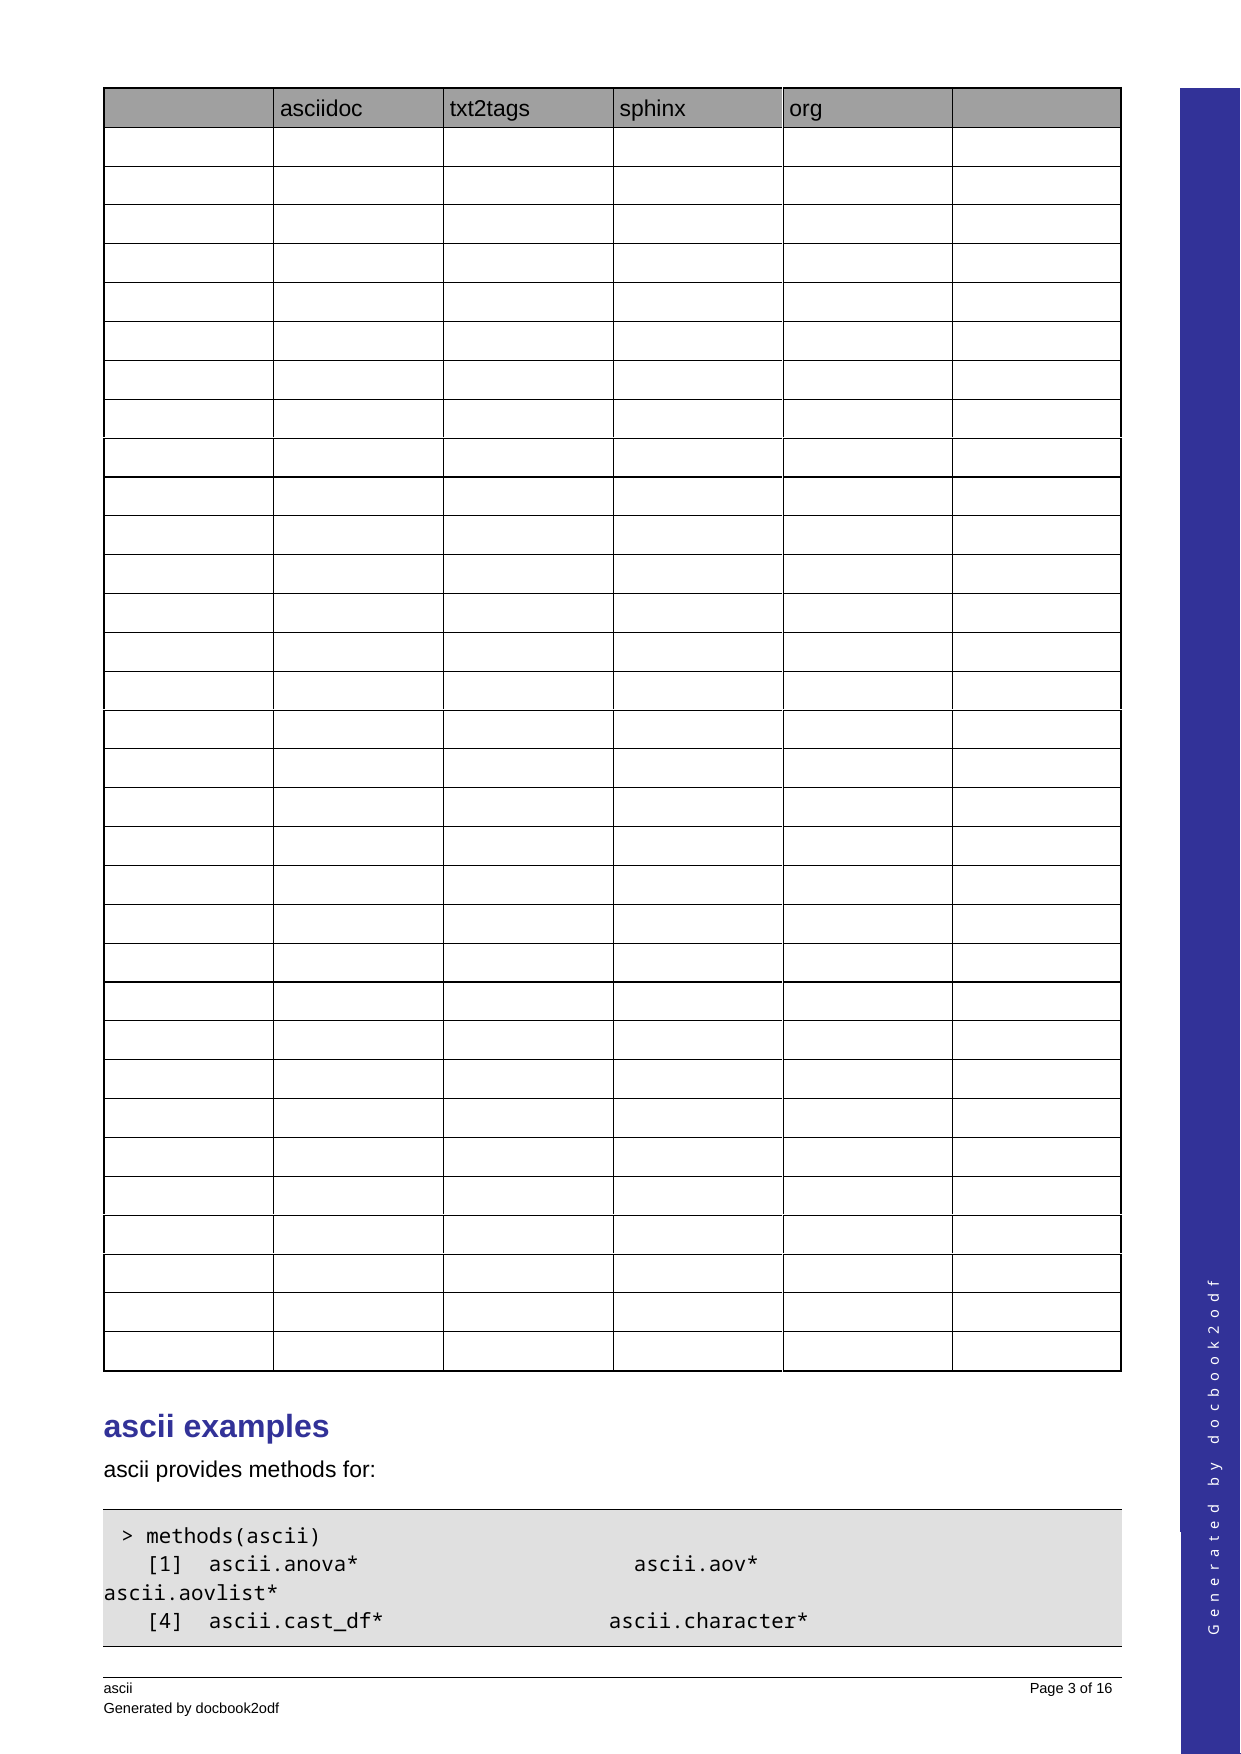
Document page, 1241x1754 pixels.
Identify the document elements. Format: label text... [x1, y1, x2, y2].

table_cell list.type [105, 1060, 273, 1098]
table_cell [953, 516, 1120, 554]
table_cell no [614, 1216, 782, 1253]
table_cell yes [614, 205, 782, 243]
table_cell no [444, 322, 613, 360]
table_cell latex [105, 1255, 273, 1292]
table_cell [953, 283, 1120, 321]
table_cell [953, 1216, 1120, 1253]
table_cell yes [444, 516, 613, 554]
table_cell yes [614, 866, 782, 904]
table_cell yes [444, 283, 613, 321]
table_cell yes [274, 594, 443, 632]
table_cell [953, 1177, 1120, 1214]
table_cell frame [105, 361, 273, 399]
table_cell [953, 1099, 1120, 1137]
table_cell caption.level [105, 283, 273, 321]
table_cell yes [274, 478, 443, 515]
table_cell yes [444, 128, 613, 166]
table_cell yes [274, 788, 443, 826]
table_cell [953, 244, 1120, 282]
table_cell yes [274, 983, 443, 1020]
table_cell yes [784, 633, 952, 671]
table_cell no [784, 1021, 952, 1059]
table_cell yes (all or none) [444, 361, 613, 399]
table_cell digits [105, 128, 273, 166]
table_cell [953, 1293, 1120, 1331]
table_cell yes [274, 944, 443, 981]
table_cell yes [784, 167, 952, 204]
table_cell align [105, 555, 273, 593]
table_cell [953, 361, 1120, 399]
table_cell yes [274, 1177, 443, 1214]
table_cell no [444, 1021, 613, 1059]
table_cell yes [614, 283, 782, 321]
table_cell [784, 1293, 952, 1331]
table_cell width [105, 322, 273, 360]
table_cell cvalign [105, 788, 273, 826]
table_cell decimal.mark [105, 167, 273, 204]
table_cell yes [274, 1099, 443, 1137]
table_cell yes [784, 1177, 952, 1214]
table_cell yes [784, 478, 952, 515]
table_cell [444, 1293, 613, 1331]
table_cell yes (col and row spans not implemented yet) [614, 1255, 782, 1292]
table_cell yes [444, 672, 613, 709]
table_cell yes [274, 205, 443, 243]
table_cell n.cgroup [105, 711, 273, 748]
table_cell yes [274, 400, 443, 437]
table_cell yes [614, 827, 782, 865]
table_cell yes [614, 1177, 782, 1214]
table_cell yes [784, 205, 952, 243]
table_cell yes [784, 128, 952, 166]
table_cell rvalign [105, 983, 273, 1020]
table_cell yes [274, 516, 443, 554]
table_cell yes [274, 283, 443, 321]
table_cell [614, 1138, 782, 1176]
table_cell no [444, 788, 613, 826]
table_cell [953, 633, 1120, 671]
table_cell [953, 205, 1120, 243]
table_cell [953, 788, 1120, 826]
table_cell [953, 400, 1120, 437]
table_cell yes [274, 1216, 443, 1253]
table_cell yes [614, 1099, 782, 1137]
table_cell [953, 711, 1120, 748]
table_cell yes [274, 361, 443, 399]
text [1] ascii.anova* ascii.aov* ascii.aovlist* [103, 1549, 1122, 1594]
table_cell Feature [105, 1293, 273, 1331]
table_header sphinx [614, 89, 782, 127]
table_cell rgroup [105, 866, 273, 904]
table_cell yes [784, 283, 952, 321]
table_header [105, 89, 273, 127]
table_cell yes [444, 1255, 613, 1292]
table_cell no [784, 516, 952, 554]
table_cell style [105, 633, 273, 671]
table_cell rstyle [105, 1021, 273, 1059]
table_cell [953, 594, 1120, 632]
table_cell [274, 1138, 443, 1176]
table_cell yes [274, 711, 443, 748]
text > methods(ascii) [103, 1510, 1122, 1549]
table_cell [953, 555, 1120, 593]
table_cell [953, 478, 1120, 515]
table_cell no [444, 1332, 613, 1370]
table_cell footer [105, 516, 273, 554]
table_cell yes [274, 322, 443, 360]
table_cell no [444, 400, 613, 437]
table_cell no [444, 905, 613, 943]
table_cell yes [274, 672, 443, 709]
table_cell yes [274, 1060, 443, 1098]
table_cell [953, 672, 1120, 709]
table_cell yes [444, 1060, 613, 1098]
table_cell no [614, 983, 782, 1020]
table_cell yes [614, 672, 782, 709]
table_cell yes [274, 439, 443, 476]
table_cell n.rgroup [105, 905, 273, 943]
table_cell yes [274, 633, 443, 671]
table_cell [953, 128, 1120, 166]
table_cell yes [444, 205, 613, 243]
table_cell col.width [105, 594, 273, 632]
table_cell no [784, 594, 952, 632]
table_cell yes [614, 167, 782, 204]
text ascii provides methods for: [103, 1456, 1122, 1482]
table_cell yes [614, 633, 782, 671]
table_cell [953, 866, 1120, 904]
table_cell no [614, 788, 782, 826]
table_cell no [784, 400, 952, 437]
table_cell [953, 944, 1120, 981]
table_cell yes [444, 1216, 613, 1253]
table_cell no [784, 866, 952, 904]
table_cell yes [784, 1332, 952, 1370]
table_cell no [614, 322, 782, 360]
table_cell yes [274, 749, 443, 787]
table_cell no [784, 944, 952, 981]
table_cell yes [614, 1021, 782, 1059]
table_cell no [614, 944, 782, 981]
table_cell no [784, 905, 952, 943]
table_cell yes [444, 244, 613, 282]
table_cell yes [444, 633, 613, 671]
subtitle ascii examples [103, 1407, 1122, 1444]
table_cell [953, 167, 1120, 204]
table_cell [953, 1060, 1120, 1098]
table_cell valign [105, 439, 273, 476]
table_cell no [614, 555, 782, 593]
table_cell Output [105, 1138, 273, 1176]
table_cell yes [444, 167, 613, 204]
table_header org [784, 89, 952, 127]
table_cell yes [444, 478, 613, 515]
table_cell na.print [105, 205, 273, 243]
table_cell [953, 439, 1120, 476]
table_cell yes [274, 866, 443, 904]
table_cell ralign [105, 944, 273, 981]
table_cell yes (experimental) [274, 1255, 443, 1292]
table_cell header [105, 478, 273, 515]
table_cell grid [105, 400, 273, 437]
table_header txt2tags [444, 89, 613, 127]
table_cell no [784, 672, 952, 709]
table_cell yes [614, 128, 782, 166]
table_cell yes [274, 555, 443, 593]
table_header [953, 89, 1120, 127]
table_cell [614, 1293, 782, 1331]
table_cell cstyle [105, 827, 273, 865]
table_cell no [784, 322, 952, 360]
table_cell yes [274, 1021, 443, 1059]
table_cell yes [614, 1332, 782, 1370]
table_cell yes (but not for R…) [274, 1332, 443, 1370]
table_cell calign [105, 749, 273, 787]
table_cell [953, 905, 1120, 943]
table_cell [953, 1332, 1120, 1370]
table_cell [953, 827, 1120, 865]
table_cell yes [274, 128, 443, 166]
table_cell yes [444, 749, 613, 787]
table_cell yes [614, 478, 782, 515]
table_cell yes [784, 1060, 952, 1098]
table_cell syntax color [105, 1332, 273, 1370]
table_cell cgroup [105, 672, 273, 709]
table_cell [784, 1138, 952, 1176]
table_cell no [444, 866, 613, 904]
table_cell no [614, 516, 782, 554]
table_cell yes [784, 1099, 952, 1137]
table_cell no [614, 400, 782, 437]
table_cell [953, 1255, 1120, 1292]
table_cell [274, 1293, 443, 1331]
table_cell yes [274, 167, 443, 204]
table_cell condense [105, 1099, 273, 1137]
table_cell [444, 1138, 613, 1176]
table_cell no [784, 983, 952, 1020]
table_cell yes [784, 1255, 952, 1292]
table_cell yes [444, 1177, 613, 1214]
table_cell [953, 322, 1120, 360]
table_header asciidoc [274, 89, 443, 127]
table_cell no [784, 749, 952, 787]
table_cell caption [105, 244, 273, 282]
table_cell [953, 1138, 1120, 1176]
table_cell no [614, 594, 782, 632]
table_cell yes [614, 244, 782, 282]
table_cell no [784, 439, 952, 476]
table_cell no [614, 749, 782, 787]
table_cell yes [444, 555, 613, 593]
table_cell [953, 983, 1120, 1020]
table_cell no [614, 439, 782, 476]
table_cell no [784, 711, 952, 748]
table_cell [953, 749, 1120, 787]
table_cell no [444, 439, 613, 476]
table_cell yes [614, 711, 782, 748]
table_cell no [784, 555, 952, 593]
table_cell yes [614, 1060, 782, 1098]
table_cell no [444, 983, 613, 1020]
table_cell docbook [105, 1216, 273, 1253]
table_cell [953, 1021, 1120, 1059]
table_cell no [444, 944, 613, 981]
table_cell no [444, 594, 613, 632]
table_cell yes [614, 905, 782, 943]
table_cell yes [784, 1216, 952, 1253]
table_cell yes [784, 244, 952, 282]
table_cell yes [444, 711, 613, 748]
table_cell no [784, 827, 952, 865]
table_cell no [614, 361, 782, 399]
table_cell yes [274, 244, 443, 282]
text [4] ascii.cast_df* ascii.character* [103, 1594, 1122, 1646]
table_cell no [784, 361, 952, 399]
table_cell yes [274, 827, 443, 865]
table_cell html [105, 1177, 273, 1214]
table_cell no [784, 788, 952, 826]
table_cell yes [444, 827, 613, 865]
table_cell yes [444, 1099, 613, 1137]
table_cell yes [274, 905, 443, 943]
